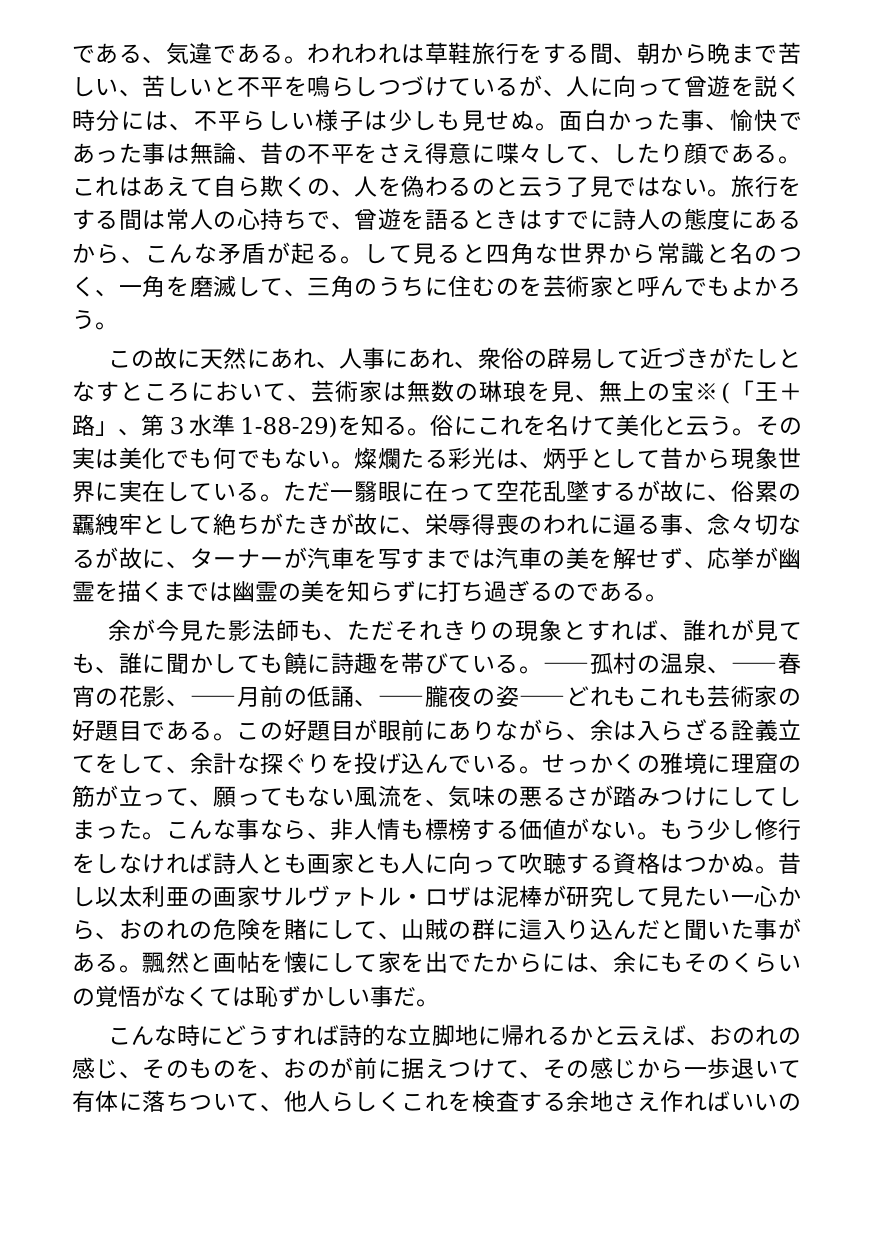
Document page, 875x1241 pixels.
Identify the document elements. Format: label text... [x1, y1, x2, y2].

text こんな時にどうすれば詩的な立脚地に帰れるかと云えば、おのれの感じ、そのものを、おのが前に据えつけて、その感じから一歩退いて有体に落ちついて、他人らしくこれを検査する余地さえ作ればいいの [72, 1017, 802, 1117]
text である、気違である。われわれは草鞋旅行をする間、朝から晩まで苦しい、苦しいと不平を鳴らしつづけているが、人に向って曾遊を説く時分には、不平らしい様子は少しも見せぬ。面白かった事、愉快であった事は無論、昔の不平をさえ得意に喋々して、したり顔である。これはあえて自ら欺くの、人を偽わるのと云う了見ではない。旅行をする間は常人の心持ちで、曾遊を語るときはすでに詩人の態度にあるから、こんな矛盾が起る。して見ると四角な世界から常識と名のつく、一角を磨滅して、三角のうちに住むのを芸術家と呼んでもよかろう。 [72, 36, 802, 335]
text 余が今見た影法師も、ただそれきりの現象とすれば、誰れが見ても、誰に聞かしても饒に詩趣を帯びている。――孤村の温泉、――春宵の花影、――月前の低誦、――朧夜の姿――どれもこれも芸術家の好題目である。この好題目が眼前にありながら、余は入らざる詮義立てをして、余計な探ぐりを投げ込んでいる。せっかくの雅境に理窟の筋が立って、願ってもない風流を、気味の悪るさが踏みつけにしてしまった。こんな事なら、非人情も標榜する価値がない。もう少し修行をしなければ詩人とも画家とも人に向って吹聴する資格はつかぬ。昔し以太利亜の画家サルヴァトル・ロザは泥棒が研究して見たい一心から、おのれの危険を賭にして、山賊の群に這入り込んだと聞いた事がある。飄然と画帖を懐にして家を出でたからには、余にもそのくらいの覚悟がなくては恥ずかしい事だ。 [72, 613, 802, 1012]
text この故に天然にあれ、人事にあれ、衆俗の辟易して近づきがたしとなすところにおいて、芸術家は無数の琳琅を見、無上の宝※(「王＋路」、第3水準1-88-29)を知る。俗にこれを名けて美化と云う。その実は美化でも何でもない。燦爛たる彩光は、炳乎として昔から現象世界に実在している。ただ一翳眼に在って空花乱墜するが故に、俗累の覊絏牢として絶ちがたきが故に、栄辱得喪のわれに逼る事、念々切なるが故に、ターナーが汽車を写すまでは汽車の美を解せず、応挙が幽霊を描くまでは幽霊の美を知らずに打ち過ぎるのである。 [72, 341, 802, 607]
